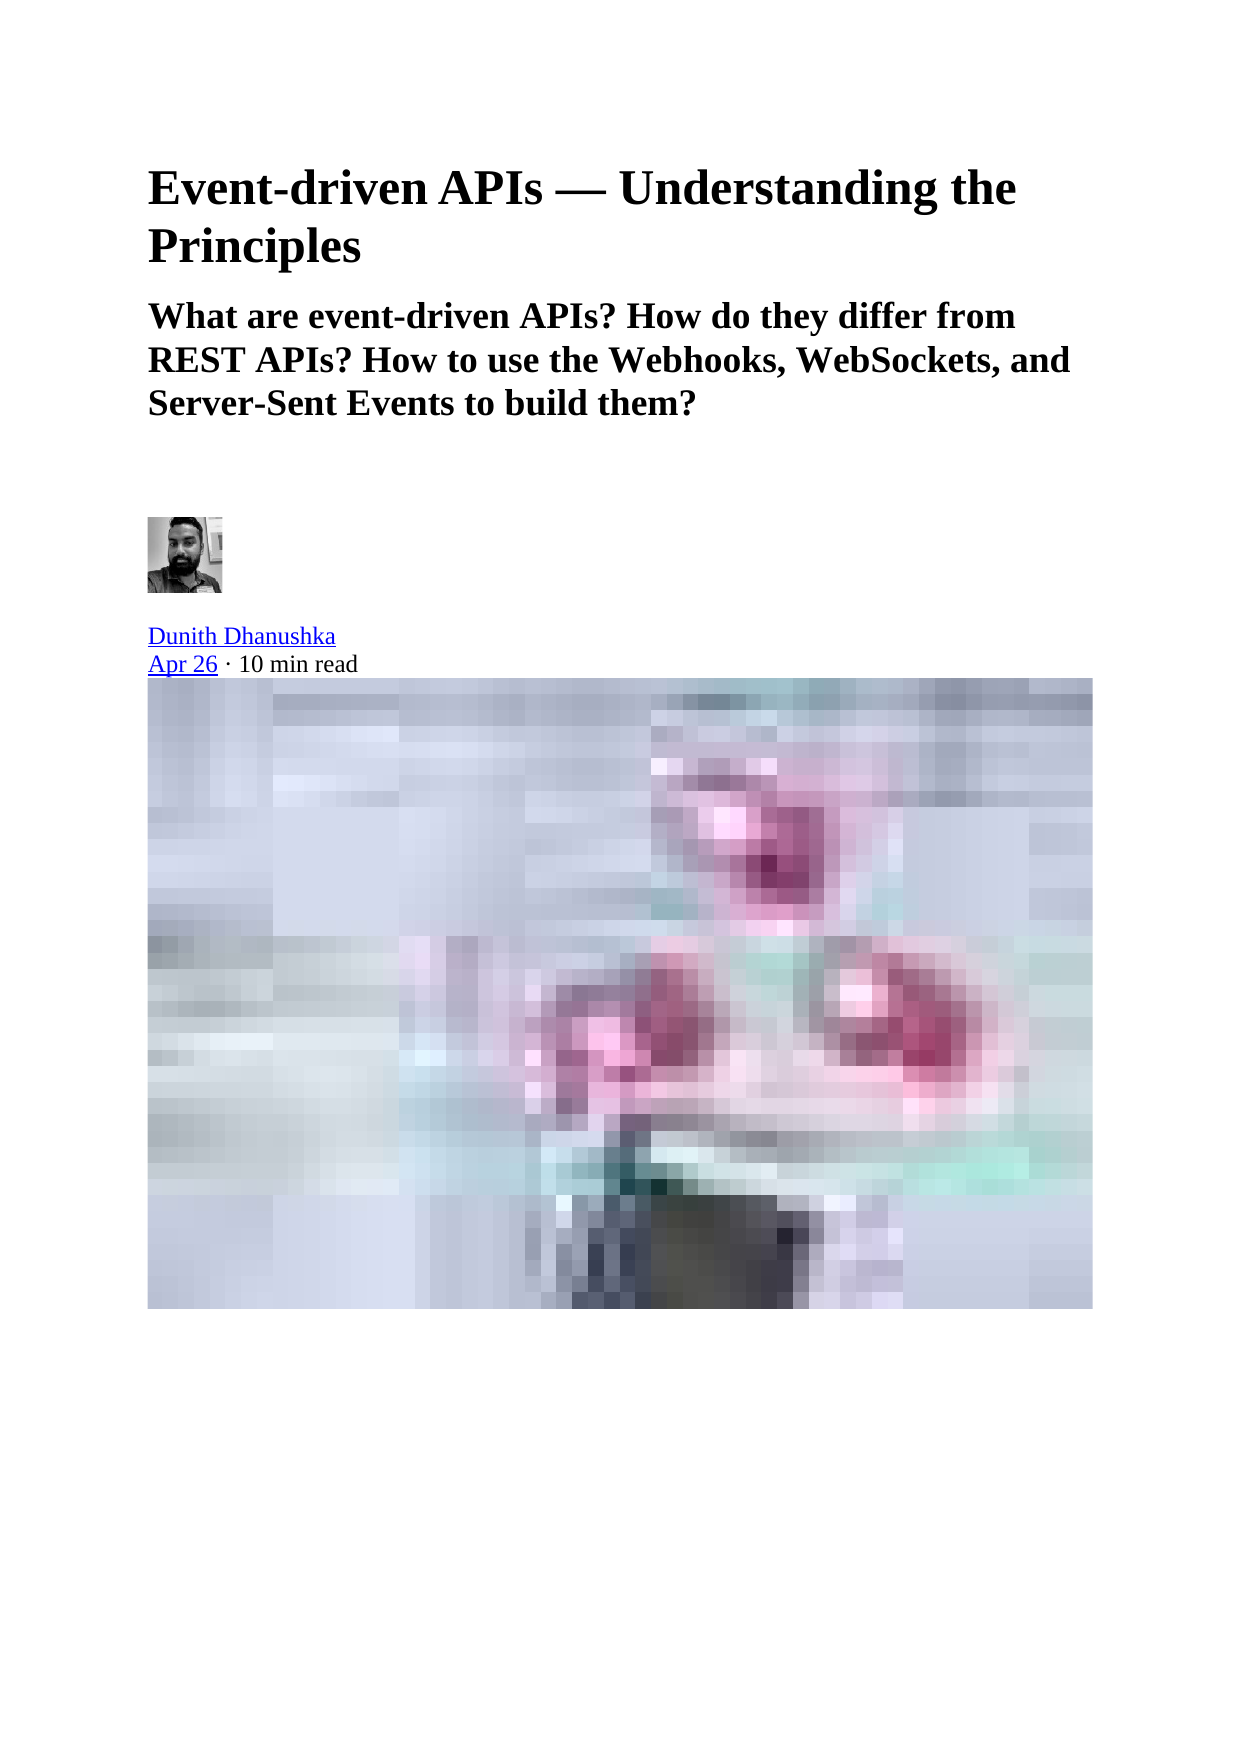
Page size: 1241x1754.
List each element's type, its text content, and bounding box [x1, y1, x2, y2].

subtitle Event-driven APIs — Understanding the Principles [148, 158, 1093, 273]
subtitle What are event-driven APIs? How do they differ from REST APIs? How to use the Webhooks, WebSockets, and Server-Sent Events to build them? [148, 294, 1093, 423]
text Dunith Dhanushka [148, 621, 1093, 649]
text Apr 26 · 10 min read [148, 649, 1093, 678]
